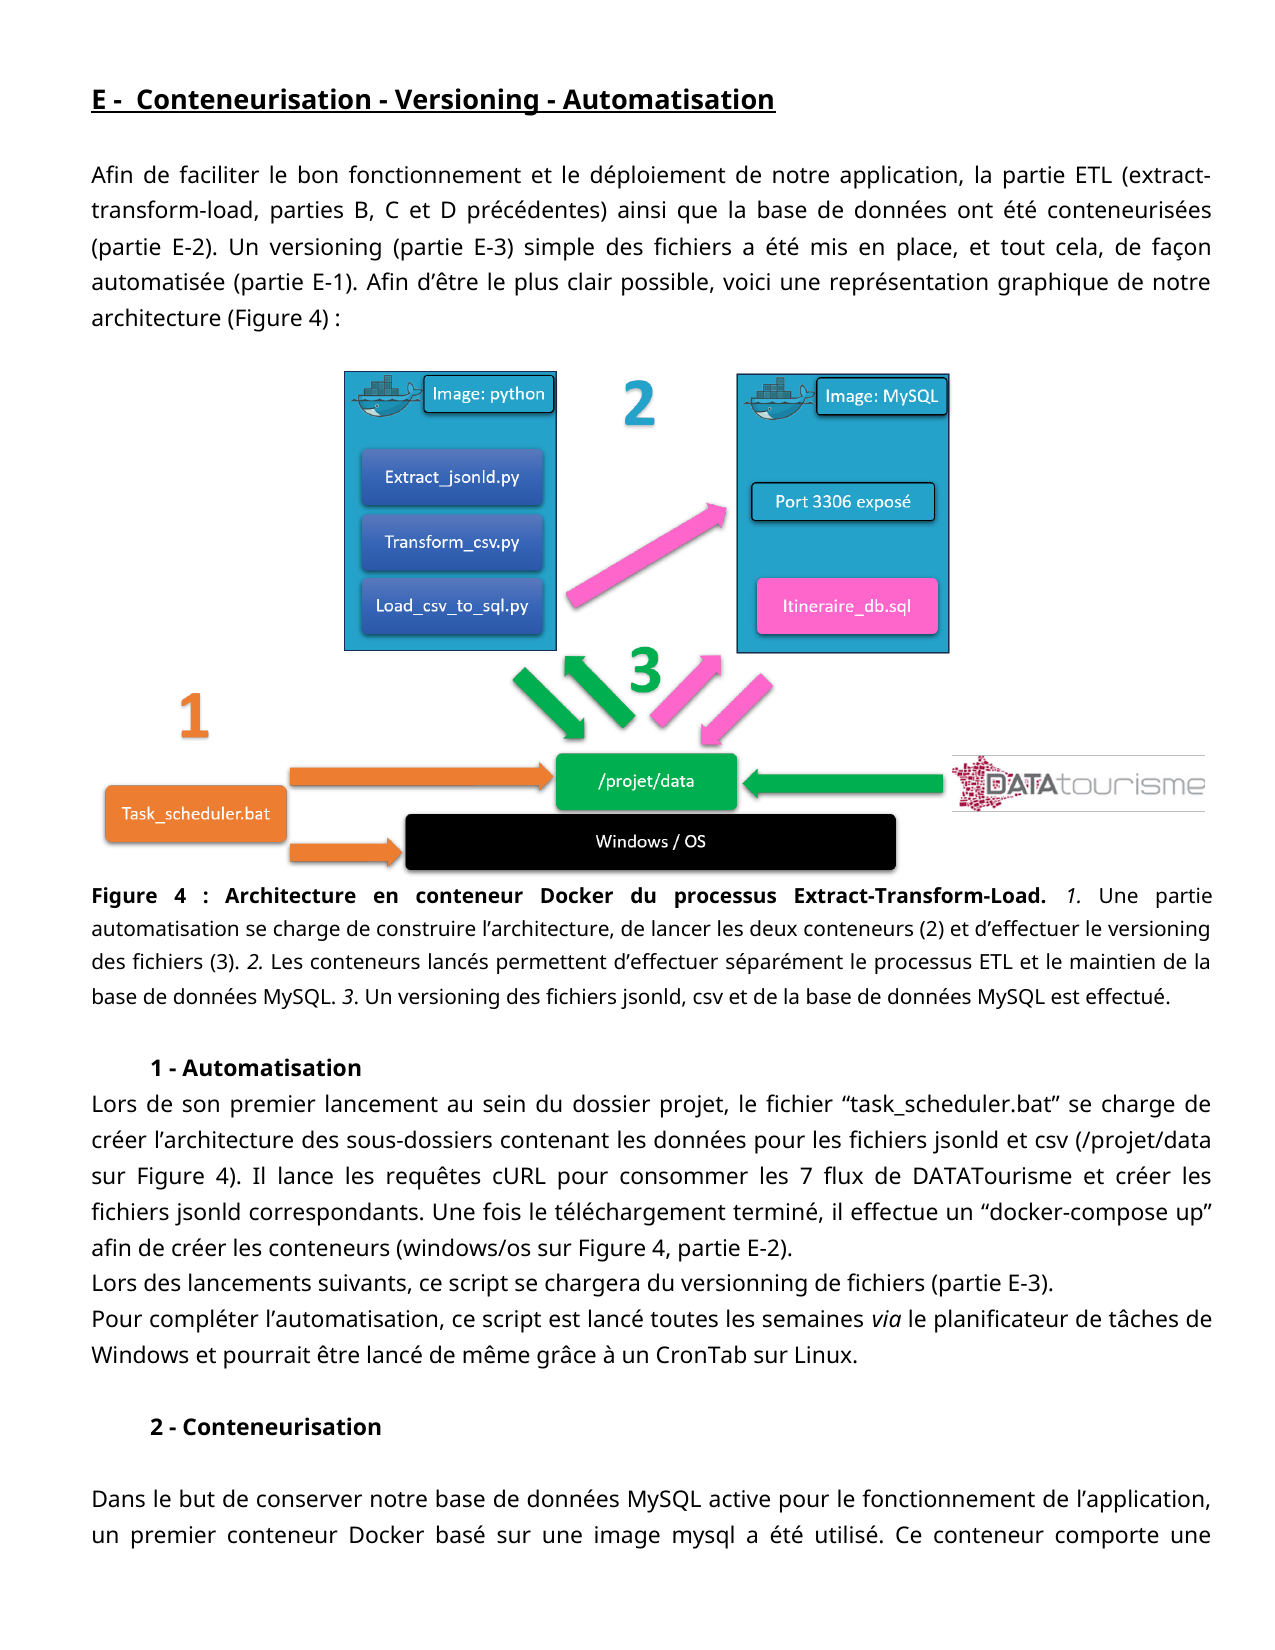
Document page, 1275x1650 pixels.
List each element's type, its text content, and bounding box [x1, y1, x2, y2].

text Dans le but de conserver notre base de données MySQL active pour le fonctionnement de l’application, un premier conteneur Docker basé sur une image mysql a été utilisé. Ce conteneur comporte une [91, 1483, 1213, 1550]
picture [99, 338, 1205, 878]
text Lors des lancements suivants, ce script se chargera du versionning de fichiers (partie E-3). [91, 1267, 1213, 1299]
text 1 - Automatisation [91, 1052, 1213, 1083]
text Afin de faciliter le bon fonctionnement et le déploiement de notre application, la partie ETL (extract-transform-load, parties B, C et D précédentes) ainsi que la base de données ont été conteneurisées (partie E-2). Un versioning (partie E-3) simple des fichiers a été mis en place, et tout cela, de façon automatisée (partie E-1). Afin d’être le plus clair possible, voici une représentation graphique de notre architecture (Figure 4) : [91, 158, 1213, 333]
text E - Conteneurisation - Versioning - Automatisation [91, 80, 1213, 117]
text 2 - Conteneurisation [91, 1411, 1213, 1442]
text Pour compléter l’automatisation, ce script est lancé toutes les semaines via le planificateur de tâches de Windows et pourrait être lancé de même grâce à un CronTab sur Linux. [91, 1303, 1213, 1371]
text Figure 4 : Architecture en conteneur Docker du processus Extract-Transform-Load. 1. Une partie automatisation se charge de construire l’architecture, de lancer les deux conteneurs (2) et d’effectuer le versioning des fichiers (3). 2. Les conteneurs lancés permettent d’effectuer séparément le processus ETL et le maintien de la base de données MySQL. 3. Un versioning des fichiers jsonld, csv et de la base de données MySQL est effectué. [91, 882, 1213, 1011]
text Lors de son premier lancement au sein du dossier projet, le fichier “task_scheduler.bat” se charge de créer l’architecture des sous-dossiers contenant les données pour les fichiers jsonld et csv (/projet/data sur Figure 4). Il lance les requêtes cURL pour consommer les 7 flux de DATATourisme et créer les fichiers jsonld correspondants. Une fois le téléchargement terminé, il effectue un “docker-compose up” afin de créer les conteneurs (windows/os sur Figure 4, partie E-2). [91, 1088, 1213, 1263]
